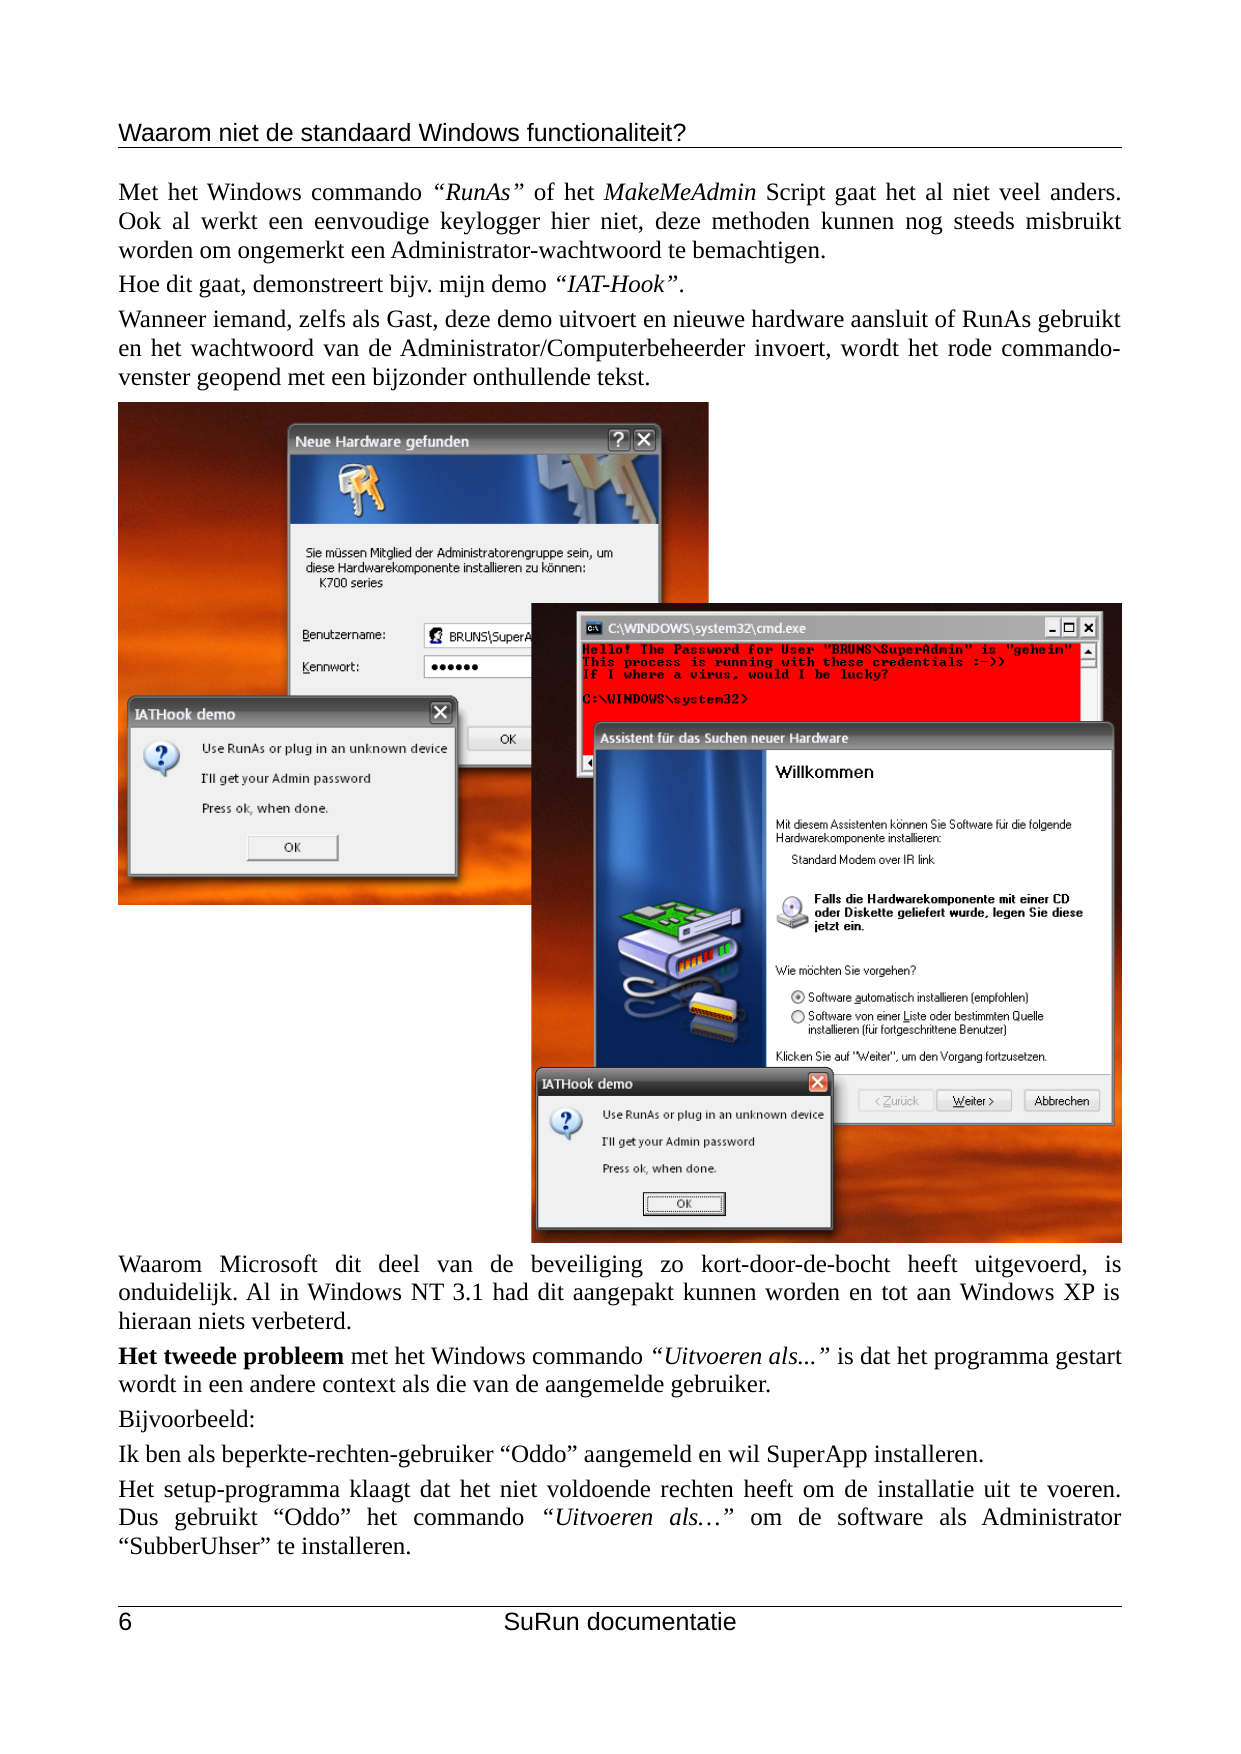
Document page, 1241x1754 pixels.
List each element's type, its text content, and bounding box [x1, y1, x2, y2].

text Met het Windows commando “RunAs” of het MakeMeAdmin Script gaat het al niet veel anders. Ook al werkt een eenvoudige keylogger hier niet, deze methoden kunnen nog steeds misbruikt worden om ongemerkt een Administrator-wachtwoord te bemachtigen. [118, 177, 1122, 264]
text Bijvoorbeeld: [118, 1404, 1122, 1433]
text Wanneer iemand, zelfs als Gast, deze demo uitvoert en nieuwe hardware aansluit of RunAs gebruikt en het wachtwoord van de Administrator/Computerbeheerder invoert, wordt het rode commando-venster geopend met een bijzonder onthullende tekst. [118, 304, 1122, 391]
text Hoe dit gaat, demonstreert bijv. mijn demo “IAT-Hook”. [118, 269, 1122, 298]
picture [118, 402, 1122, 1243]
text Waarom Microsoft dit deel van de beveiliging zo kort-door-de-bocht heeft uitgevoerd, is onduidelijk. Al in Windows NT 3.1 had dit aangepakt kunnen worden en tot aan Windows XP is hieraan niets verbeterd. [118, 905, 1122, 1335]
text Ik ben als beperkte-rechten-gebruiker “Oddo” aangemeld en wil SuperApp installeren. [118, 1439, 1122, 1468]
text Het setup-programma klaagt dat het niet voldoende rechten heeft om de installatie uit te voeren. Dus gebruikt “Oddo” het commando “Uitvoeren als…” om de software als Administrator “SubberUhser” te installeren. [118, 1474, 1122, 1560]
text Het tweede probleem met het Windows commando “Uitvoeren als...” is dat het programma gestart wordt in een andere context als die van de aangemelde gebruiker. [118, 1341, 1122, 1398]
text [118, 396, 1122, 603]
